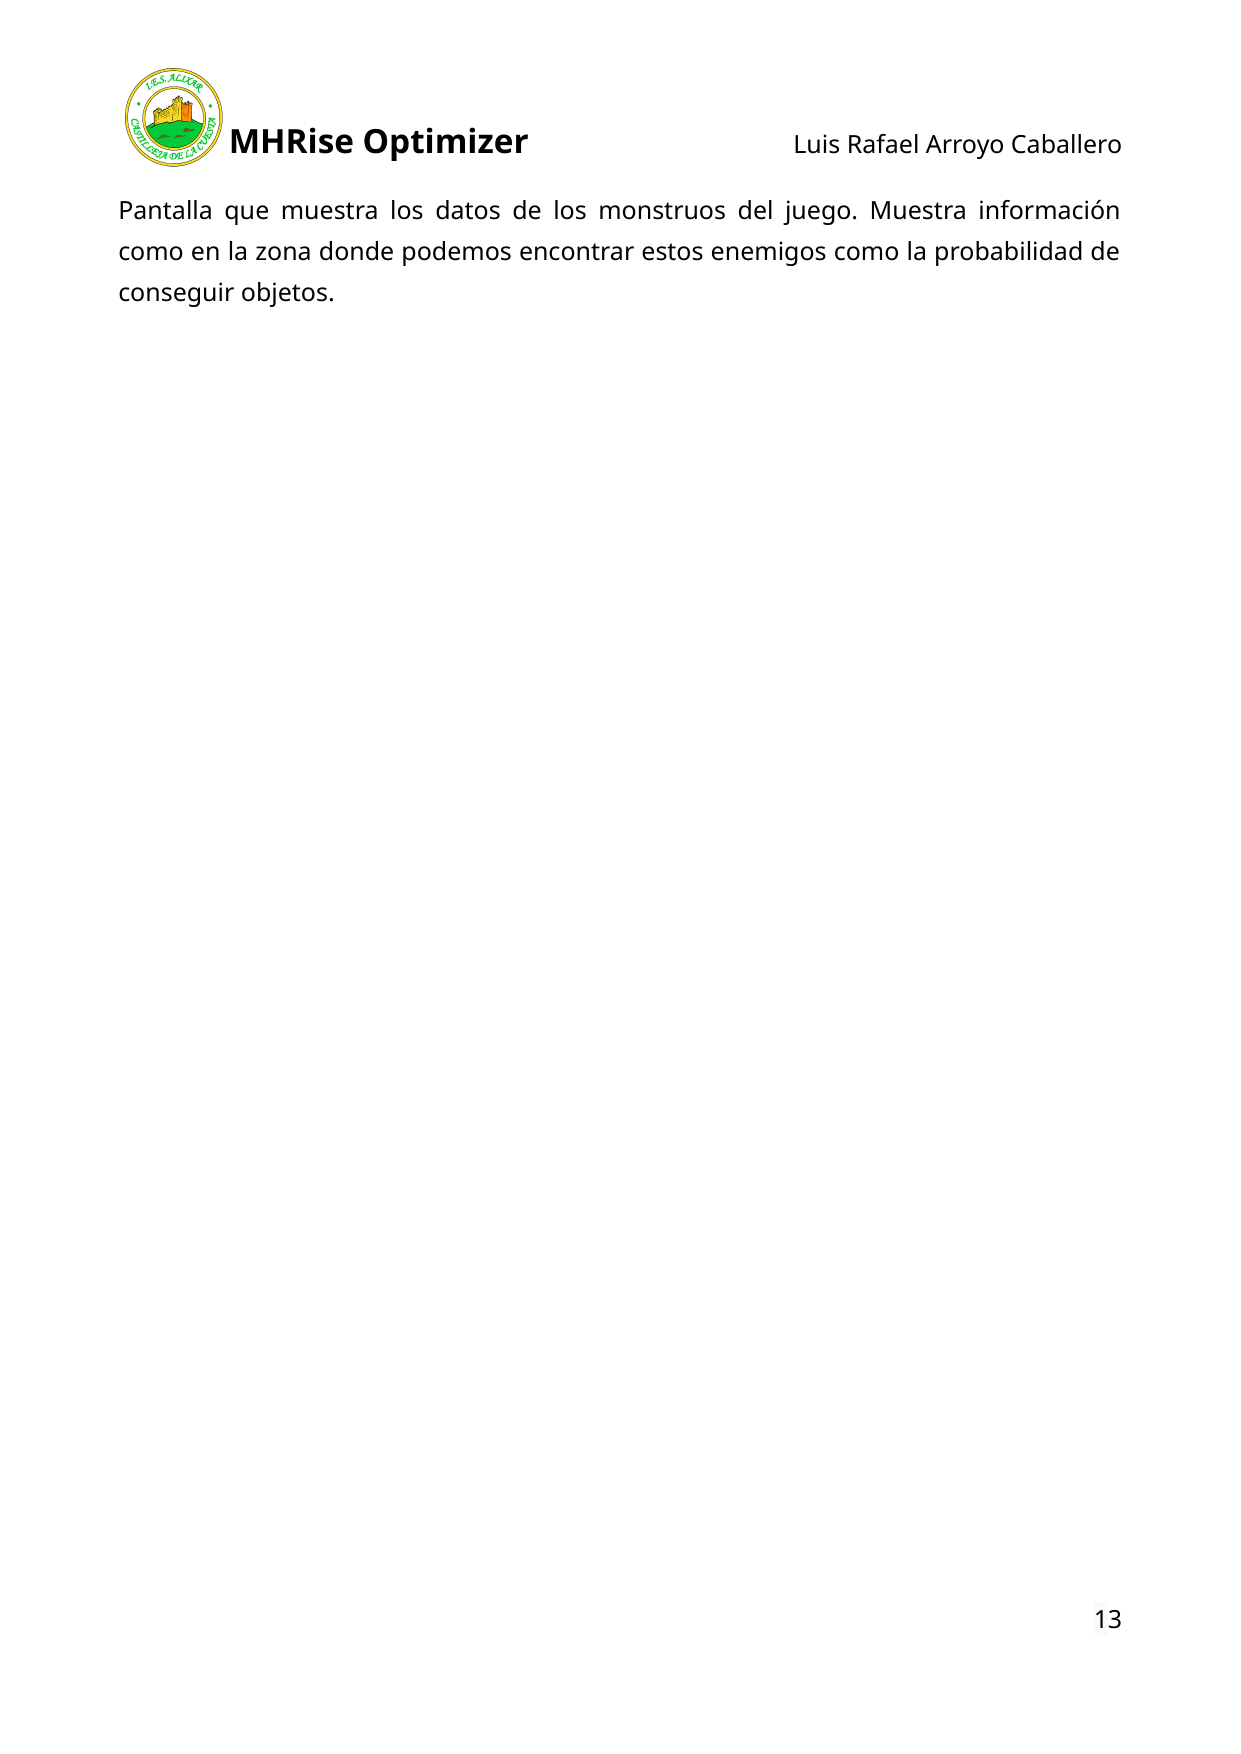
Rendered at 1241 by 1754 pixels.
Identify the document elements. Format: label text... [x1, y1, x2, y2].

picture [118, 61, 229, 174]
subtitle Pantalla que muestra los datos de los monstruos del juego. Muestra información como en la zona donde podemos encontrar estos enemigos como la probabilidad de conseguir objetos. [118, 193, 1122, 309]
